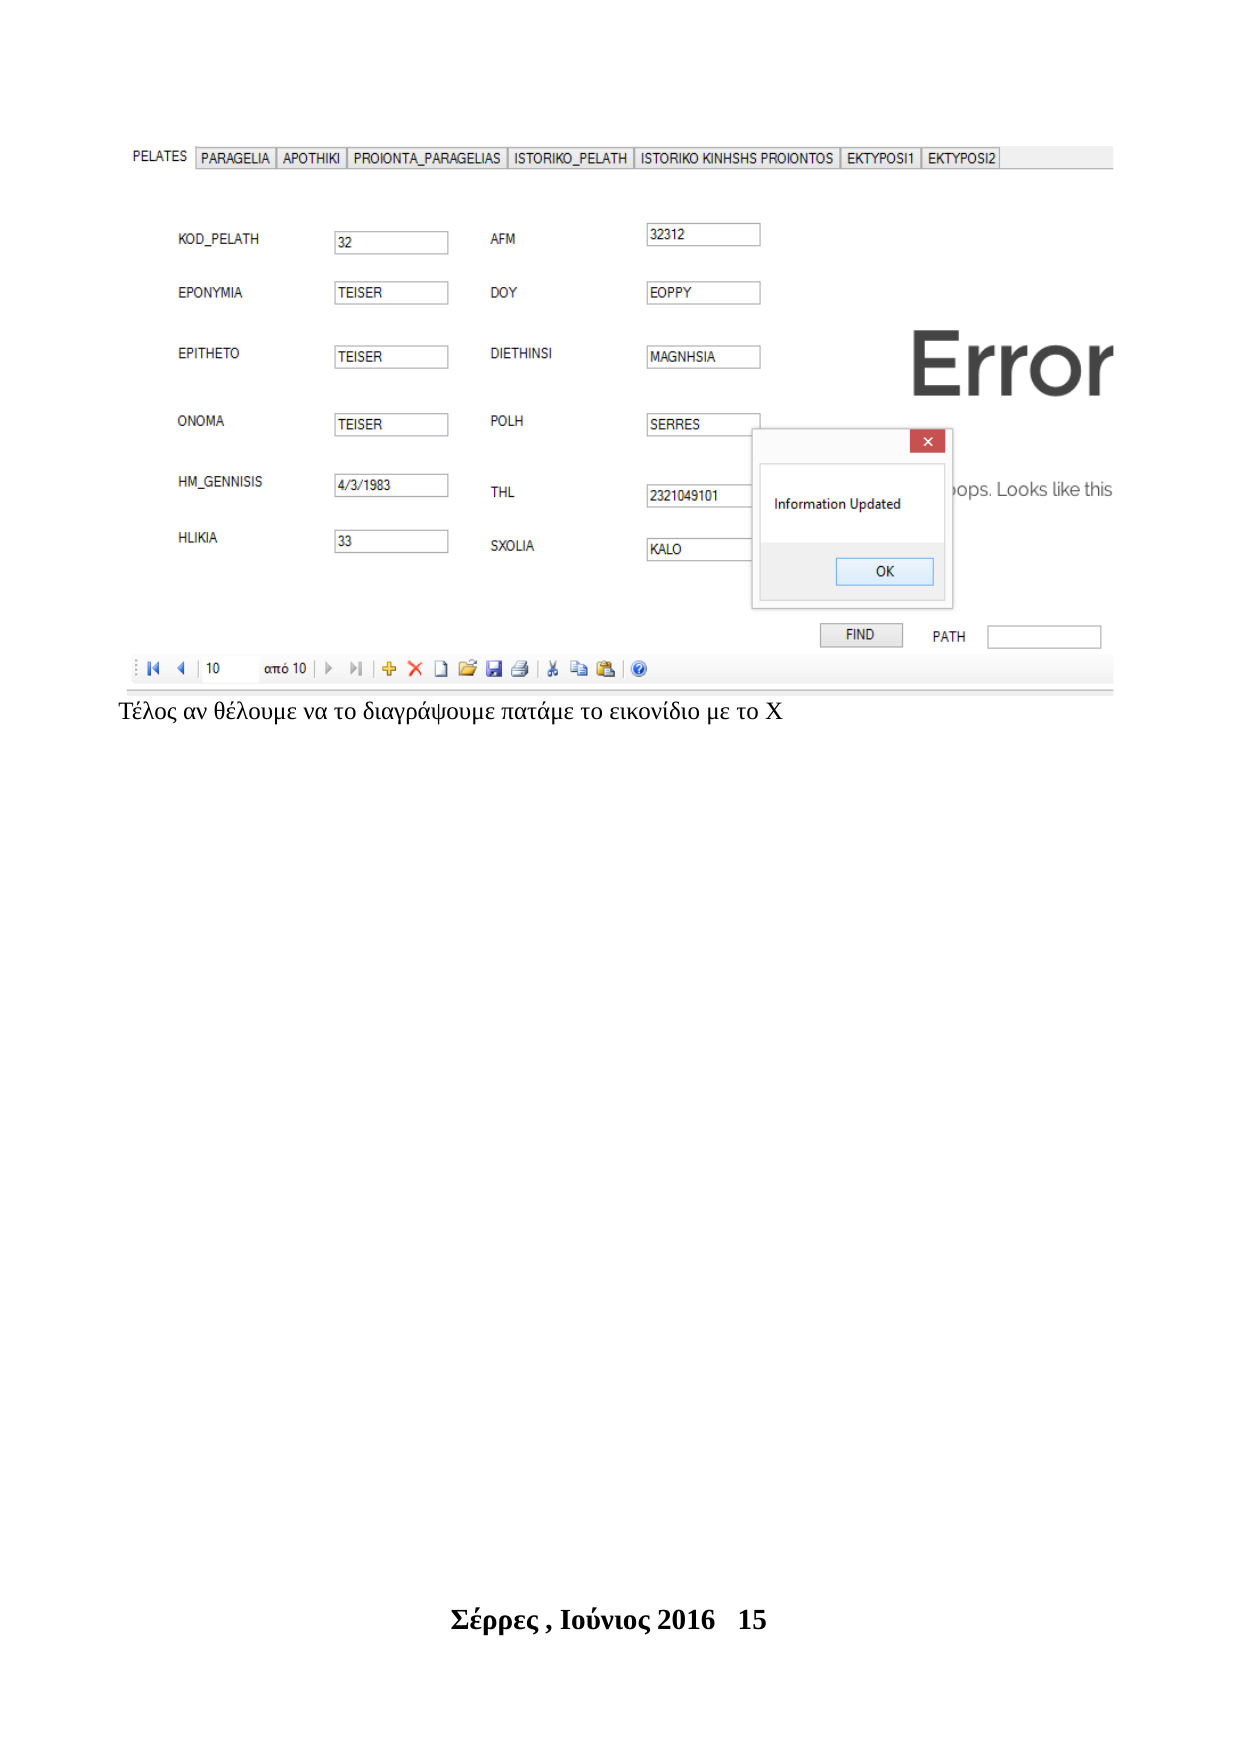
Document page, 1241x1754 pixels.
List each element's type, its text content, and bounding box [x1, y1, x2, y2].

text Τέλος αν θέλουμε να το διαγράψουμε πατάμε το εικονίδιο με το Χ [118, 147, 1122, 724]
